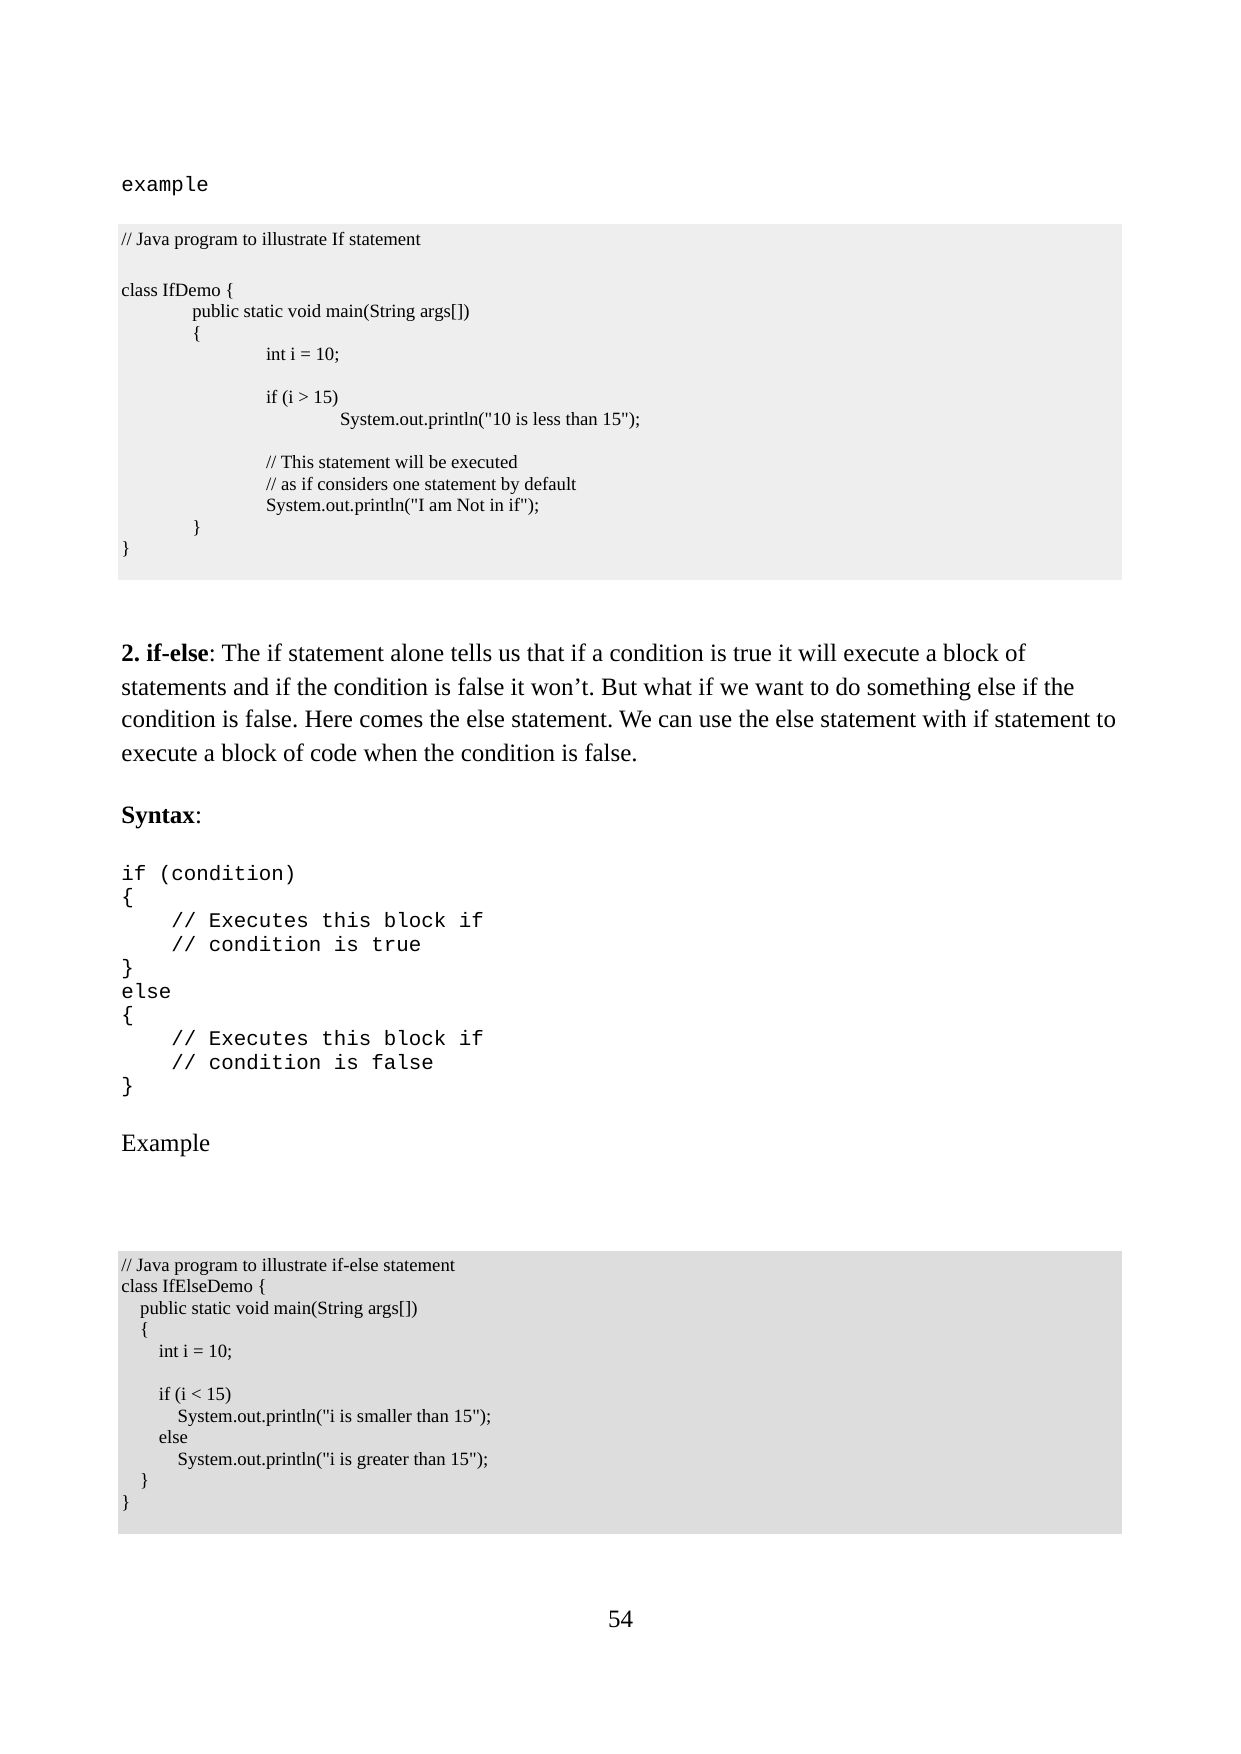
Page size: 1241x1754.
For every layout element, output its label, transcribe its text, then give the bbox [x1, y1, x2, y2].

text System.out.println("I am Not in if"); [118, 494, 1122, 516]
text } [118, 537, 1122, 559]
text if (i > 15) [118, 386, 1122, 408]
text // condition is true [118, 933, 1122, 957]
text { [118, 1318, 1122, 1340]
text else [118, 981, 1122, 1004]
text // Java program to illustrate if-else statement [118, 1251, 1122, 1275]
text 2. if-else: The if statement alone tells us that if a condition is true it will execute a block of statements and if the condition is false it won’t. But what if we want to do something else if the condition is false. Here comes the else statement. We can use the else statement with if statement to execute a block of code when the condition is false. [118, 636, 1122, 766]
text } [118, 957, 1122, 981]
text class IfElseDemo { [118, 1275, 1122, 1297]
text { [118, 1004, 1122, 1028]
text // condition is false [118, 1052, 1122, 1075]
text int i = 10; [118, 343, 1122, 365]
text example [118, 171, 1122, 198]
text System.out.println("i is smaller than 15"); [118, 1404, 1122, 1426]
text // Java program to illustrate If statement [118, 224, 1122, 249]
text class IfDemo { [118, 275, 1122, 300]
text // as if considers one statement by default [118, 472, 1122, 494]
text } [118, 1469, 1122, 1491]
text } [118, 1075, 1122, 1099]
text public static void main(String args[]) [118, 300, 1122, 322]
text System.out.println("10 is less than 15"); [118, 408, 1122, 429]
text if (i < 15) [118, 1383, 1122, 1404]
text // This statement will be executed [118, 451, 1122, 472]
text int i = 10; [118, 1340, 1122, 1361]
text } [118, 516, 1122, 537]
text Example [118, 1126, 1122, 1157]
text // Executes this block if [118, 1028, 1122, 1052]
text if (condition) [118, 859, 1122, 886]
text { [118, 886, 1122, 910]
text // Executes this block if [118, 910, 1122, 933]
text System.out.println("i is greater than 15"); [118, 1448, 1122, 1469]
text Syntax: [118, 797, 1122, 829]
text } [118, 1491, 1122, 1512]
text public static void main(String args[]) [118, 1297, 1122, 1318]
text else [118, 1426, 1122, 1448]
text { [118, 322, 1122, 343]
